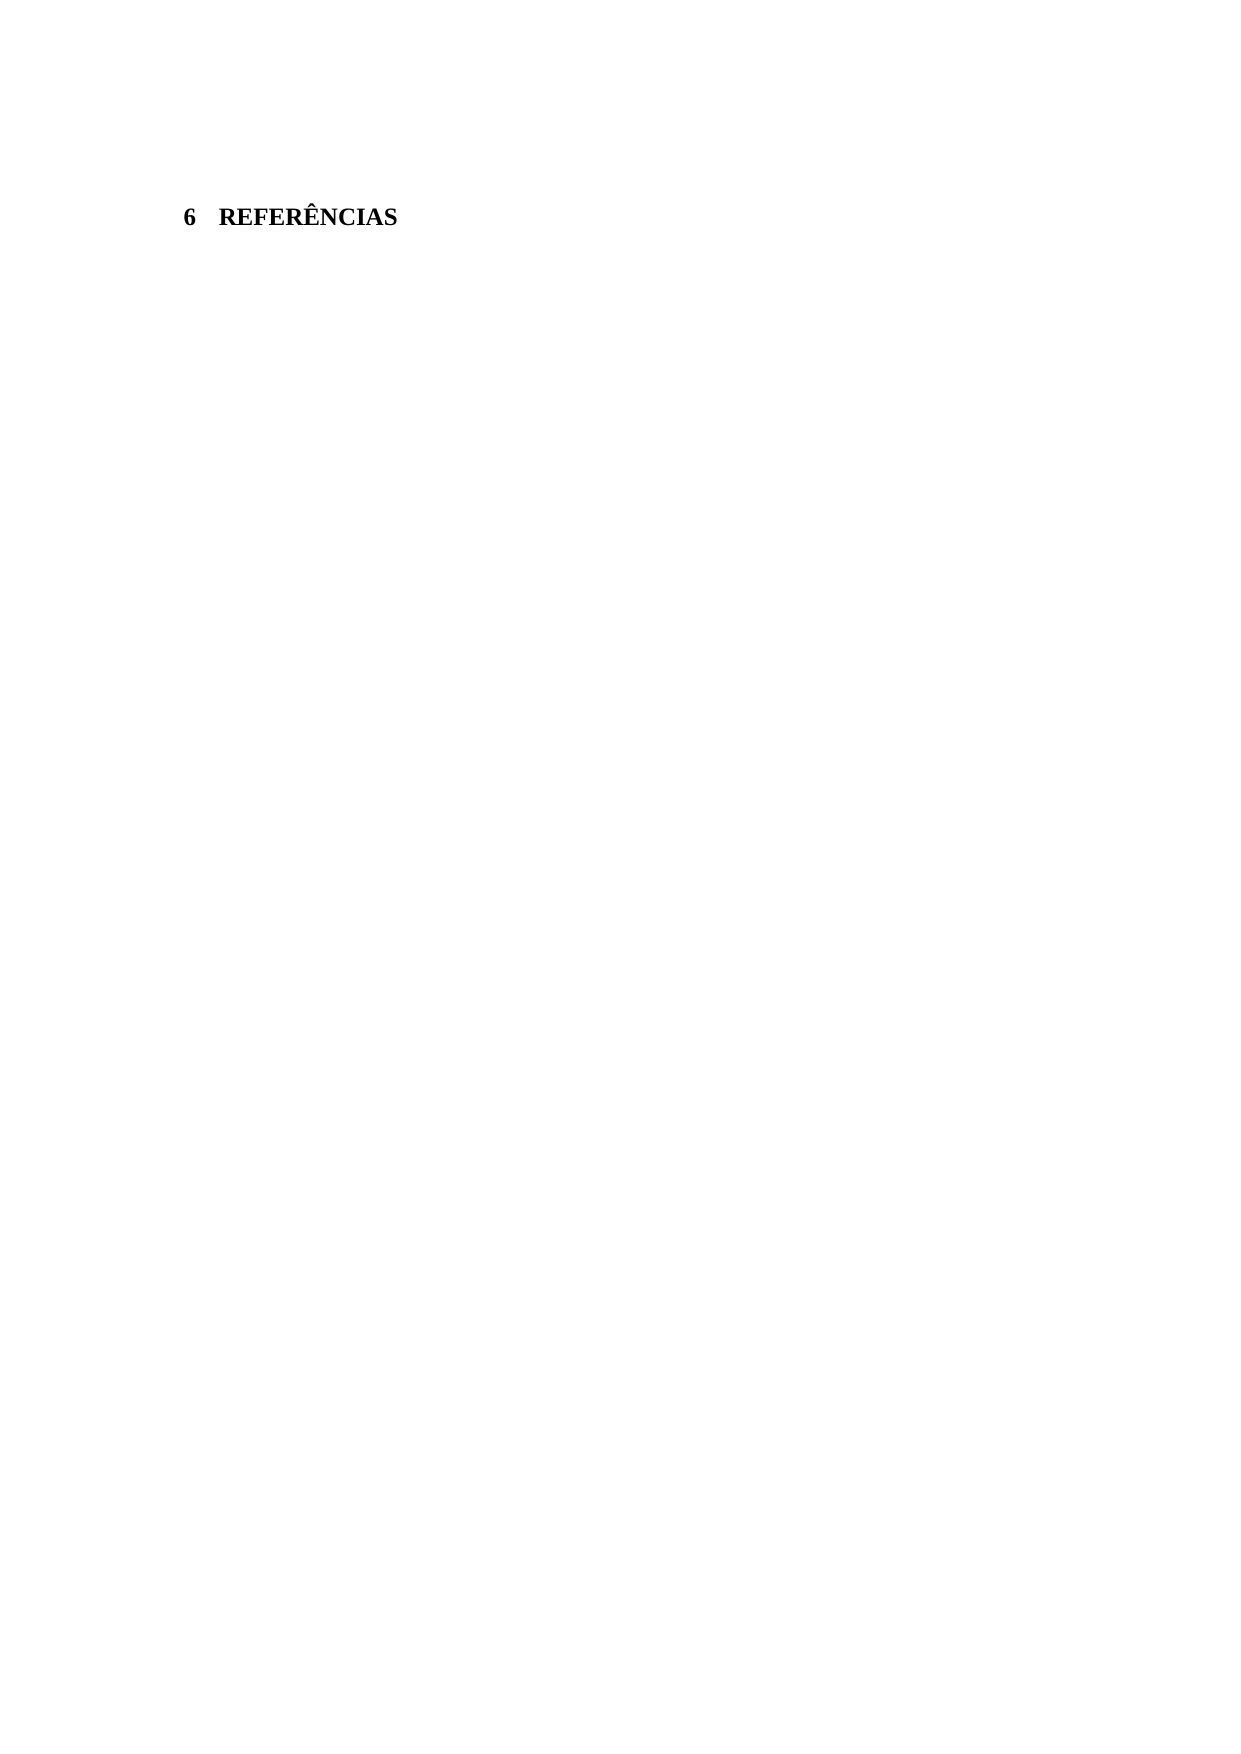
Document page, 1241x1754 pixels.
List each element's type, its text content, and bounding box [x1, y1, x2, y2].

subtitle REFERÊNCIAS [177, 202, 1122, 231]
